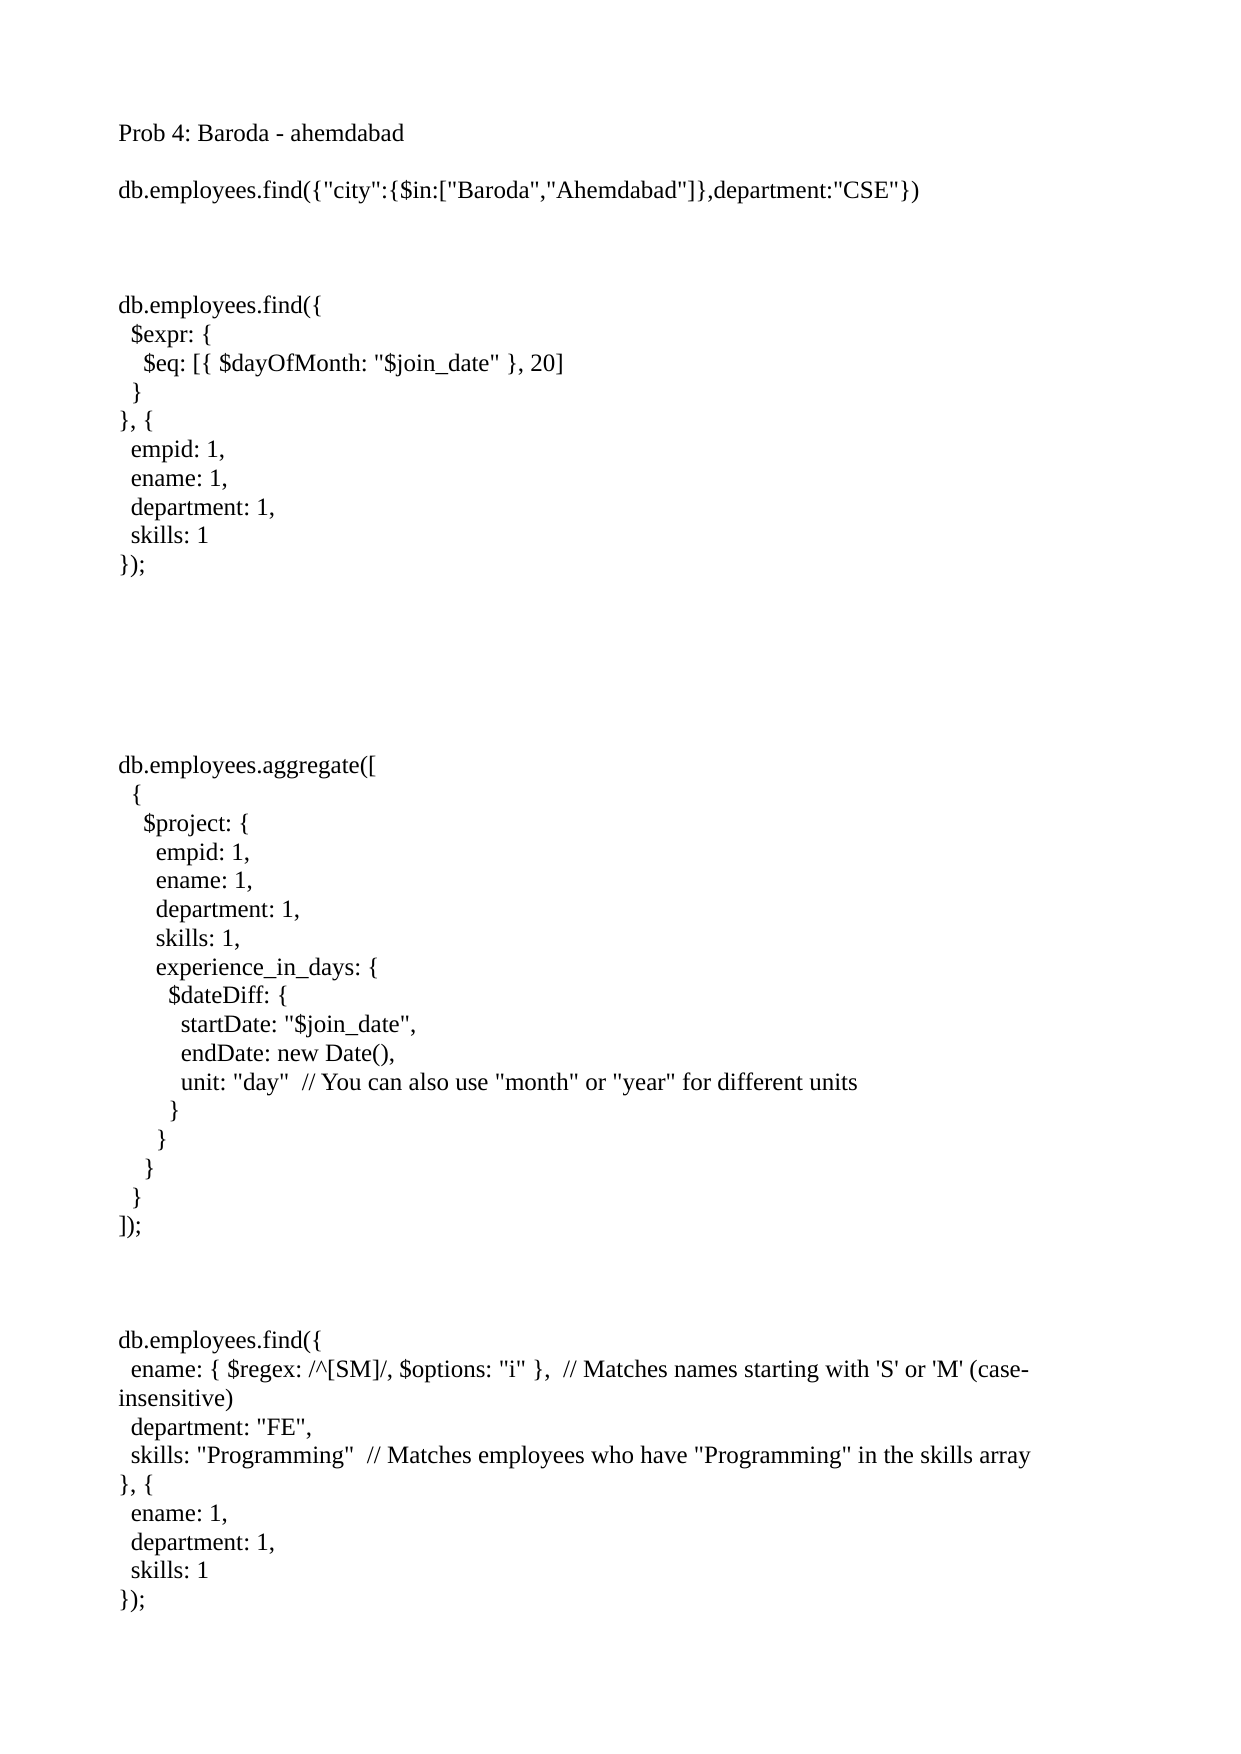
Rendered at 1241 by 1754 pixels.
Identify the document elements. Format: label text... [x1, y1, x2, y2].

text ename: 1, [118, 866, 1122, 894]
text empid: 1, [118, 837, 1122, 866]
text }, { [118, 1469, 1122, 1498]
text department: 1, [118, 492, 1122, 521]
text skills: 1 [118, 1556, 1122, 1584]
text Prob 4: Baroda - ahemdabad [118, 118, 1122, 147]
text experience_in_days: { [118, 952, 1122, 981]
text unit: "day" // You can also use "month" or "year" for different units [118, 1067, 1122, 1096]
text }, { [118, 406, 1122, 434]
text } [118, 377, 1122, 406]
text $project: { [118, 808, 1122, 837]
text { [118, 779, 1122, 808]
text ename: { $regex: /^[SM]/, $options: "i" }, // Matches names starting with 'S' or 'M' (case-insensitive) [118, 1354, 1122, 1412]
text $dateDiff: { [118, 981, 1122, 1009]
text department: 1, [118, 894, 1122, 923]
text department: 1, [118, 1527, 1122, 1556]
text } [118, 1153, 1122, 1182]
text } [118, 1124, 1122, 1153]
text $expr: { [118, 319, 1122, 348]
text }); [118, 1584, 1122, 1613]
text ename: 1, [118, 463, 1122, 492]
text }); [118, 549, 1122, 578]
text db.employees.aggregate([ [118, 751, 1122, 779]
text db.employees.find({"city":{$in:["Baroda","Ahemdabad"]},department:"CSE"}) [118, 176, 1122, 204]
text $eq: [{ $dayOfMonth: "$join_date" }, 20] [118, 348, 1122, 377]
text startDate: "$join_date", [118, 1009, 1122, 1038]
text ename: 1, [118, 1498, 1122, 1527]
text } [118, 1182, 1122, 1211]
text ]); [118, 1211, 1122, 1239]
text empid: 1, [118, 434, 1122, 463]
text department: "FE", [118, 1412, 1122, 1441]
text skills: "Programming" // Matches employees who have "Programming" in the skills array [118, 1441, 1122, 1469]
text db.employees.find({ [118, 1326, 1122, 1354]
text } [118, 1096, 1122, 1124]
text endDate: new Date(), [118, 1038, 1122, 1067]
text skills: 1, [118, 923, 1122, 952]
text skills: 1 [118, 521, 1122, 549]
text db.employees.find({ [118, 291, 1122, 319]
